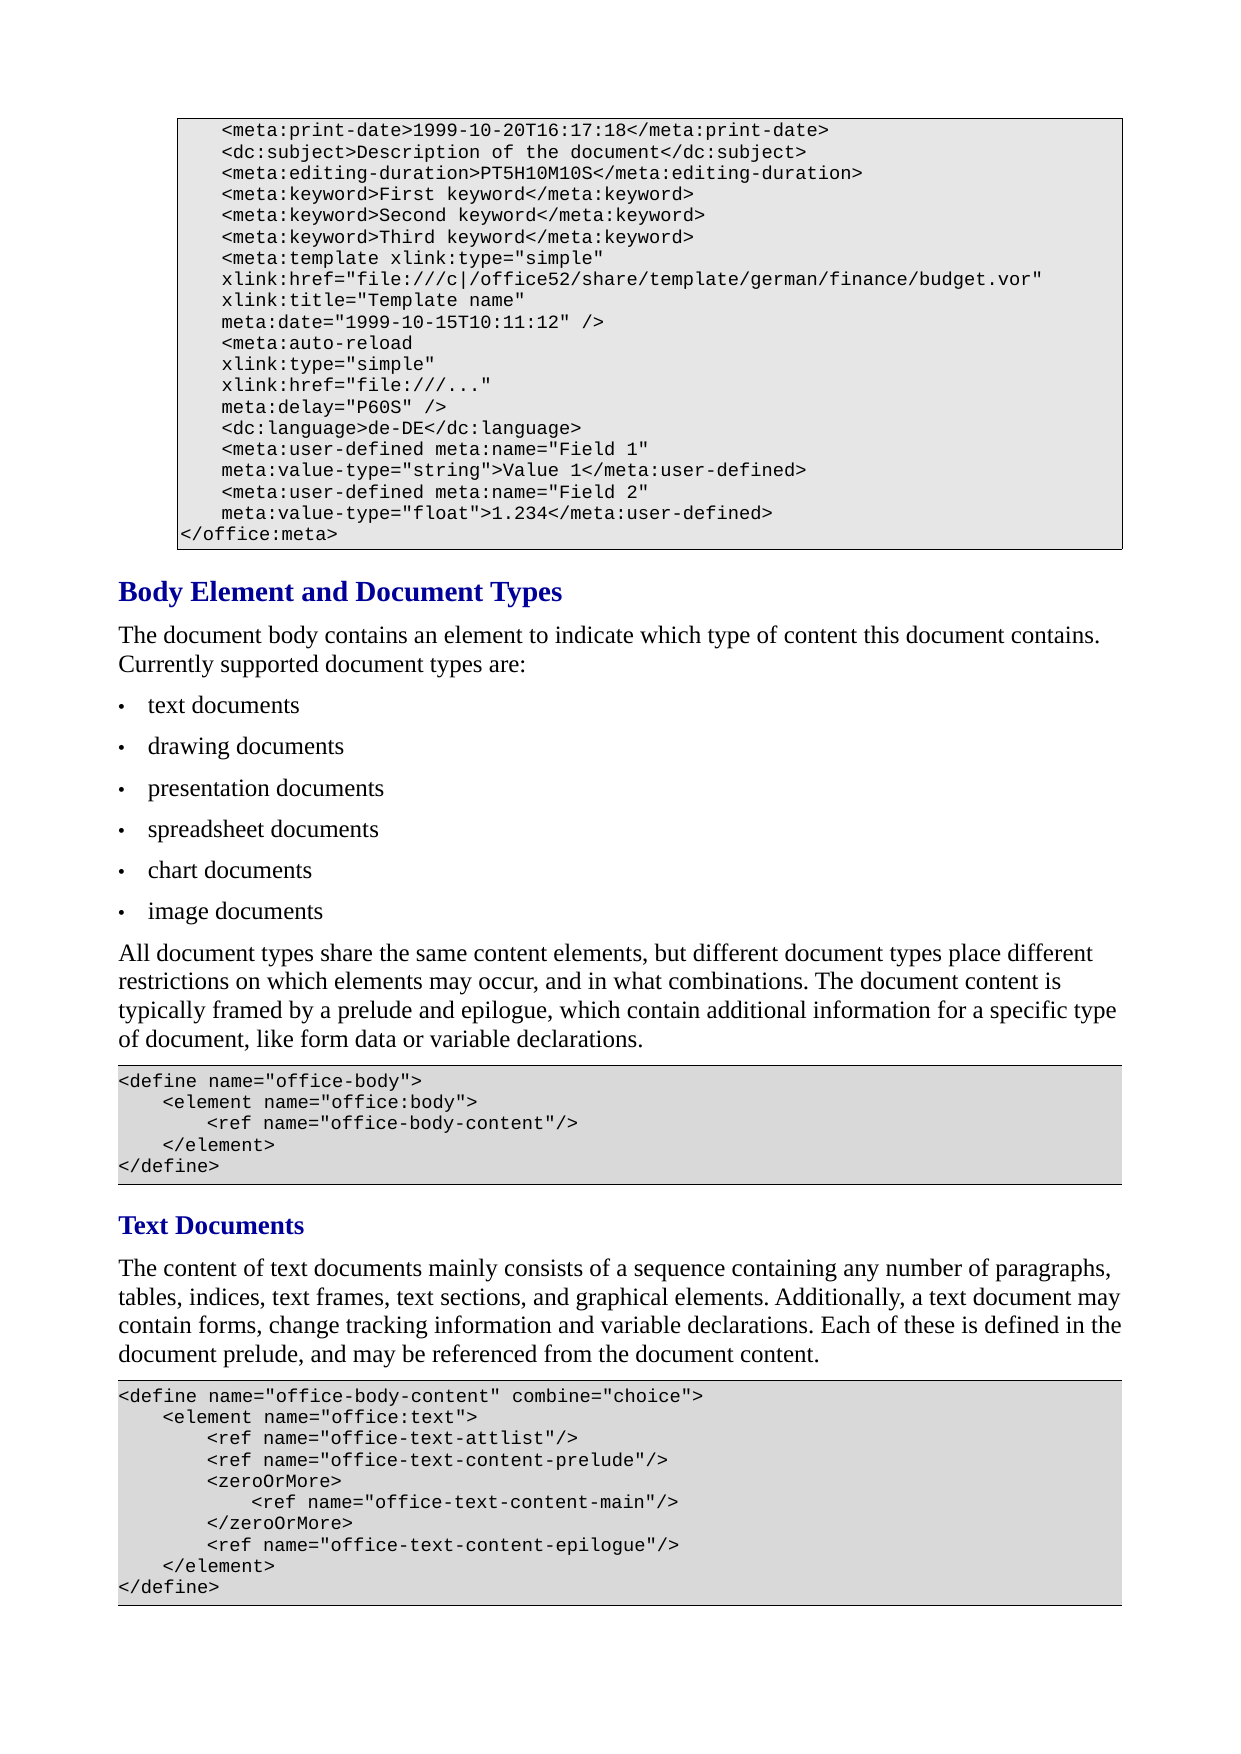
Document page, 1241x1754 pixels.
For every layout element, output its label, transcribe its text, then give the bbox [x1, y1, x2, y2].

text <dc:subject>Description of the document</dc:subject> [178, 139, 1122, 161]
list presentation documents [118, 773, 1122, 801]
text <meta:keyword>First keyword</meta:keyword> [178, 182, 1122, 203]
text <dc:language>de-DE</dc:language> [178, 416, 1122, 437]
text <meta:template xlink:type="simple" [178, 246, 1122, 267]
text xlink:title="Template name" [178, 288, 1122, 309]
text <meta:keyword>Third keyword</meta:keyword> [178, 224, 1122, 246]
text <meta:auto-reload [178, 331, 1122, 352]
text meta:date="1999-10-15T10:11:12" /> [178, 309, 1122, 331]
list chart documents [118, 855, 1122, 884]
text </office:meta> [178, 522, 1122, 549]
text The document body contains an element to indicate which type of content this document contains. Currently supported document types are: [118, 620, 1122, 678]
text </zeroOrMore> [118, 1514, 1122, 1535]
text <ref name="office-body-content"/> [118, 1114, 1122, 1135]
text </define> [118, 1572, 1122, 1605]
text All document types share the same content elements, but different document types place different restrictions on which elements may occur, and in what combinations. The document content is typically framed by a prelude and epilogue, which contain additional information for a specific type of document, like form data or variable declarations. [118, 938, 1122, 1053]
text <element name="office:text"> [118, 1408, 1122, 1429]
list spreadsheet documents [118, 814, 1122, 843]
text <zeroOrMore> [118, 1472, 1122, 1493]
text meta:value-type="float">1.234</meta:user-defined> [178, 501, 1122, 522]
text <meta:editing-duration>PT5H10M10S</meta:editing-duration> [178, 161, 1122, 182]
text <ref name="office-text-content-prelude"/> [118, 1450, 1122, 1472]
text <element name="office:body"> [118, 1093, 1122, 1114]
text <meta:print-date>1999-10-20T16:17:18</meta:print-date> [178, 119, 1122, 139]
text <ref name="office-text-content-main"/> [118, 1493, 1122, 1514]
subtitle Body Element and Document Types [118, 574, 1122, 608]
text </element> [118, 1557, 1122, 1572]
text <meta:user-defined meta:name="Field 2" [178, 479, 1122, 501]
text <meta:user-defined meta:name="Field 1" [178, 437, 1122, 458]
text </define> [118, 1150, 1122, 1184]
text xlink:href="file:///..." [178, 373, 1122, 394]
list text documents [118, 690, 1122, 719]
text meta:value-type="string">Value 1</meta:user-defined> [178, 458, 1122, 479]
text <meta:keyword>Second keyword</meta:keyword> [178, 203, 1122, 224]
list drawing documents [118, 731, 1122, 760]
text </element> [118, 1135, 1122, 1150]
text xlink:type="simple" [178, 352, 1122, 373]
text <ref name="office-text-attlist"/> [118, 1429, 1122, 1450]
text xlink:href="file:///c|/office52/share/template/german/finance/budget.vor" [178, 267, 1122, 288]
text The content of text documents mainly consists of a sequence containing any number of paragraphs, tables, indices, text frames, text sections, and graphical elements. Additionally, a text document may contain forms, change tracking information and variable declarations. Each of these is defined in the document prelude, and may be referenced from the document content. [118, 1253, 1122, 1368]
list image documents [118, 896, 1122, 925]
text meta:delay="P60S" /> [178, 394, 1122, 416]
text <define name="office-body-content" combine="choice"> [118, 1381, 1122, 1408]
text <define name="office-body"> [118, 1066, 1122, 1093]
subtitle Text Documents [118, 1209, 1122, 1240]
text <ref name="office-text-content-epilogue"/> [118, 1535, 1122, 1557]
